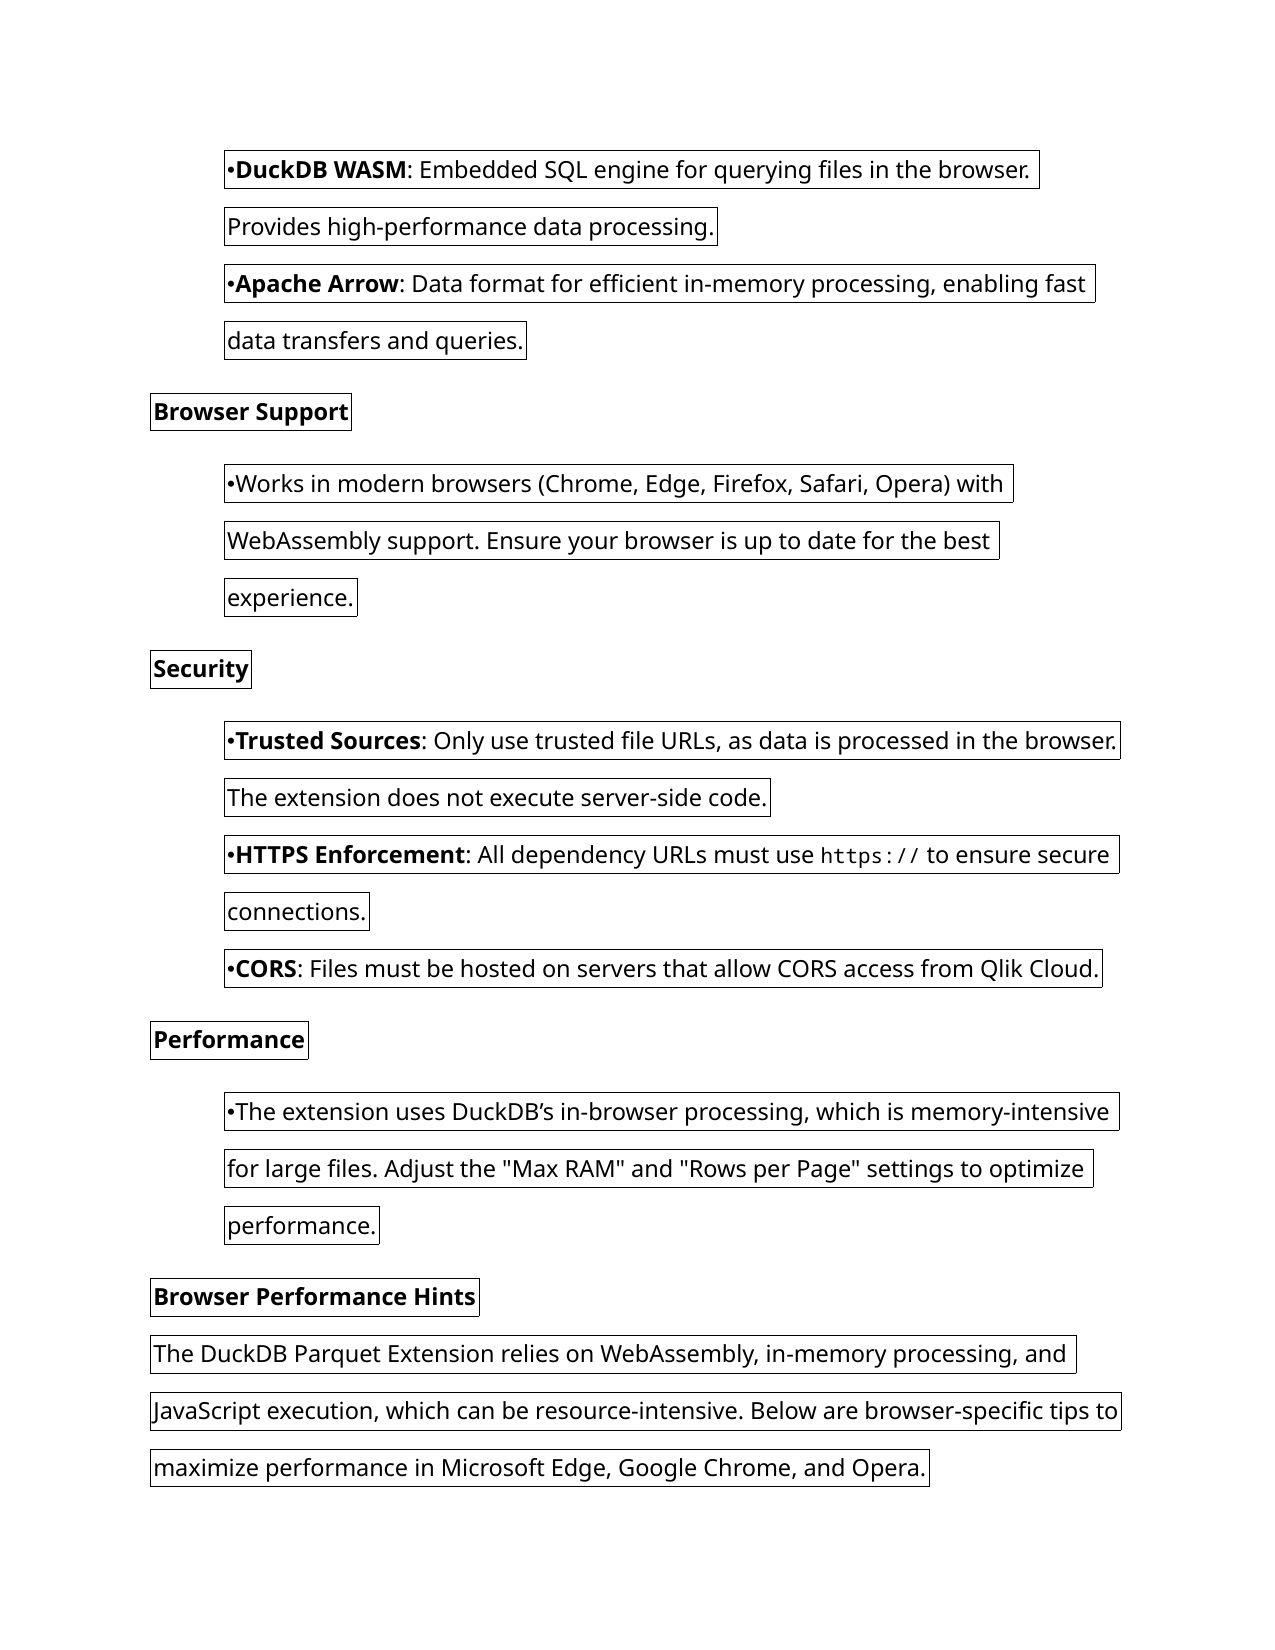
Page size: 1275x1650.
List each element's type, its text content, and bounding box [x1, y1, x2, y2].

text Browser Performance Hints [151, 1279, 479, 1316]
list DuckDB WASM: Embedded SQL engine for querying files in the browser. Provides high-performance data processing. [150, 150, 1125, 245]
text Browser Support [151, 394, 351, 430]
text [480, 1278, 1125, 1316]
list [150, 949, 224, 987]
text [252, 649, 1125, 688]
text [352, 392, 1125, 431]
text Performance [151, 1022, 308, 1059]
list Trusted Sources: Only use trusted file URLs, as data is processed in the browser. The extension does not execute server-side code. [150, 721, 1125, 816]
list HTTPS Enforcement: All dependency URLs must use https:// to ensure secure connections. [150, 835, 1125, 930]
list Apache Arrow: Data format for efficient in-memory processing, enabling fast data transfers and queries. [150, 264, 1125, 359]
text Security [151, 651, 251, 688]
text The DuckDB Parquet Extension relies on WebAssembly, in-memory processing, and JavaScript execution, which can be resource-intensive. Below are browser-specific tips to maximize performance in Microsoft Edge, Google Chrome, and Opera. [150, 1335, 1125, 1487]
list CORS: Files must be hosted on servers that allow CORS access from Qlik Cloud. [225, 950, 1102, 987]
text [309, 1021, 1125, 1059]
list Works in modern browsers (Chrome, Edge, Firefox, Safari, Opera) with WebAssembly support. Ensure your browser is up to date for the best experience. [150, 464, 1125, 616]
list The extension uses DuckDB’s in-browser processing, which is memory-intensive for large files. Adjust the "Max RAM" and "Rows per Page" settings to optimize performance. [150, 1092, 1125, 1244]
